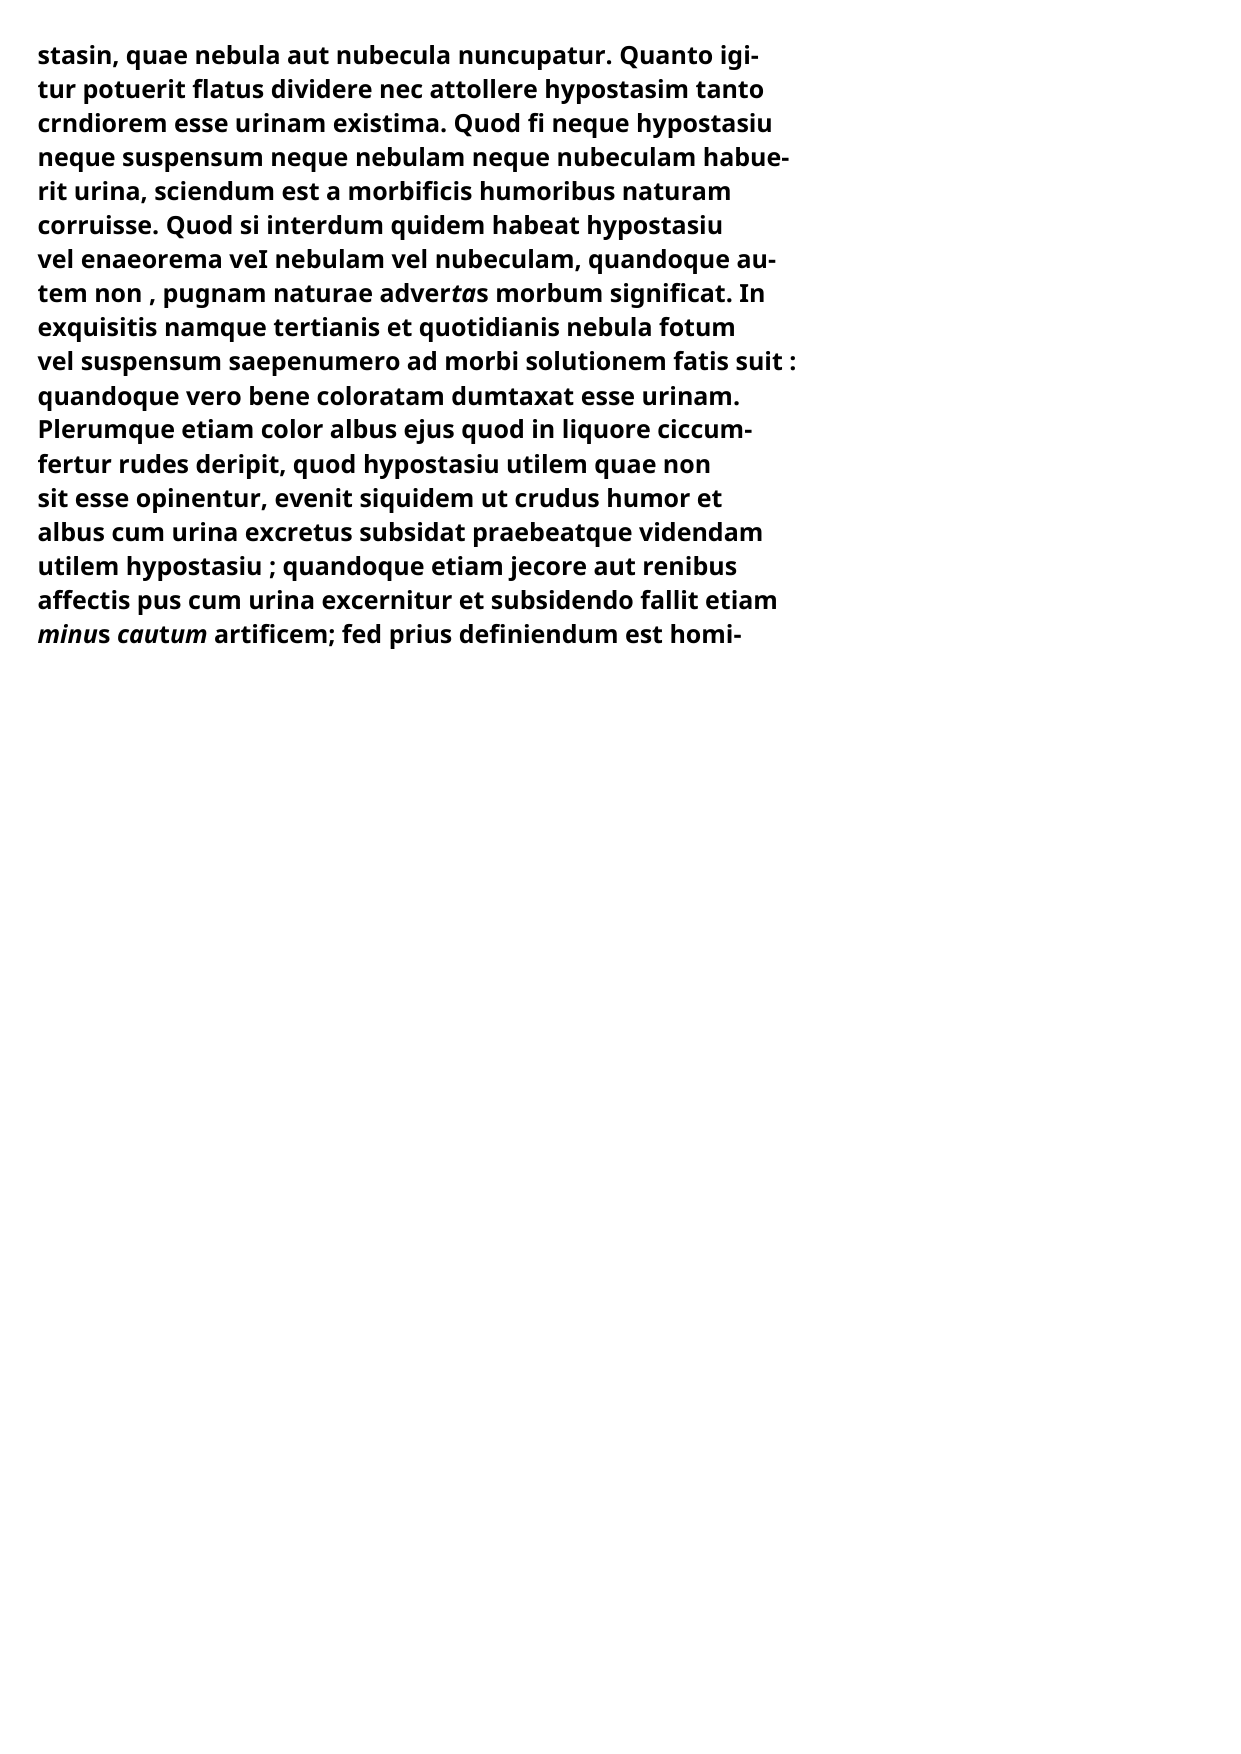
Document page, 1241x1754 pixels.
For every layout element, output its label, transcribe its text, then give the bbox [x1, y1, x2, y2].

text stasin, quae nebula aut nubecula nuncupatur. Quanto igi- tur potuerit flatus dividere nec attollere hypostasim tanto crndiorem esse urinam existima. Quod fi neque hypostasiu neque suspensum neque nebulam neque nubeculam habue- rit urina, sciendum est a morbificis humoribus naturam corruisse. Quod si interdum quidem habeat hypostasiu vel enaeorema veI nebulam vel nubeculam, quandoque au- tem non , pugnam naturae advertas morbum significat. In exquisitis namque tertianis et quotidianis nebula fotum vel suspensum saepenumero ad morbi solutionem fatis suit : quandoque vero bene coloratam dumtaxat esse urinam. Plerumque etiam color albus ejus quod in liquore ciccum- fertur rudes deripit, quod hypostasiu utilem quae non sit esse opinentur, evenit siquidem ut crudus humor et albus cum urina excretus subsidat praebeatque videndam utilem hypostasiu ; quandoque etiam jecore aut renibus affectis pus cum urina excernitur et subsidendo fallit etiam minus cautum artificem; fed prius definiendum est homi- [37, 37, 1203, 651]
